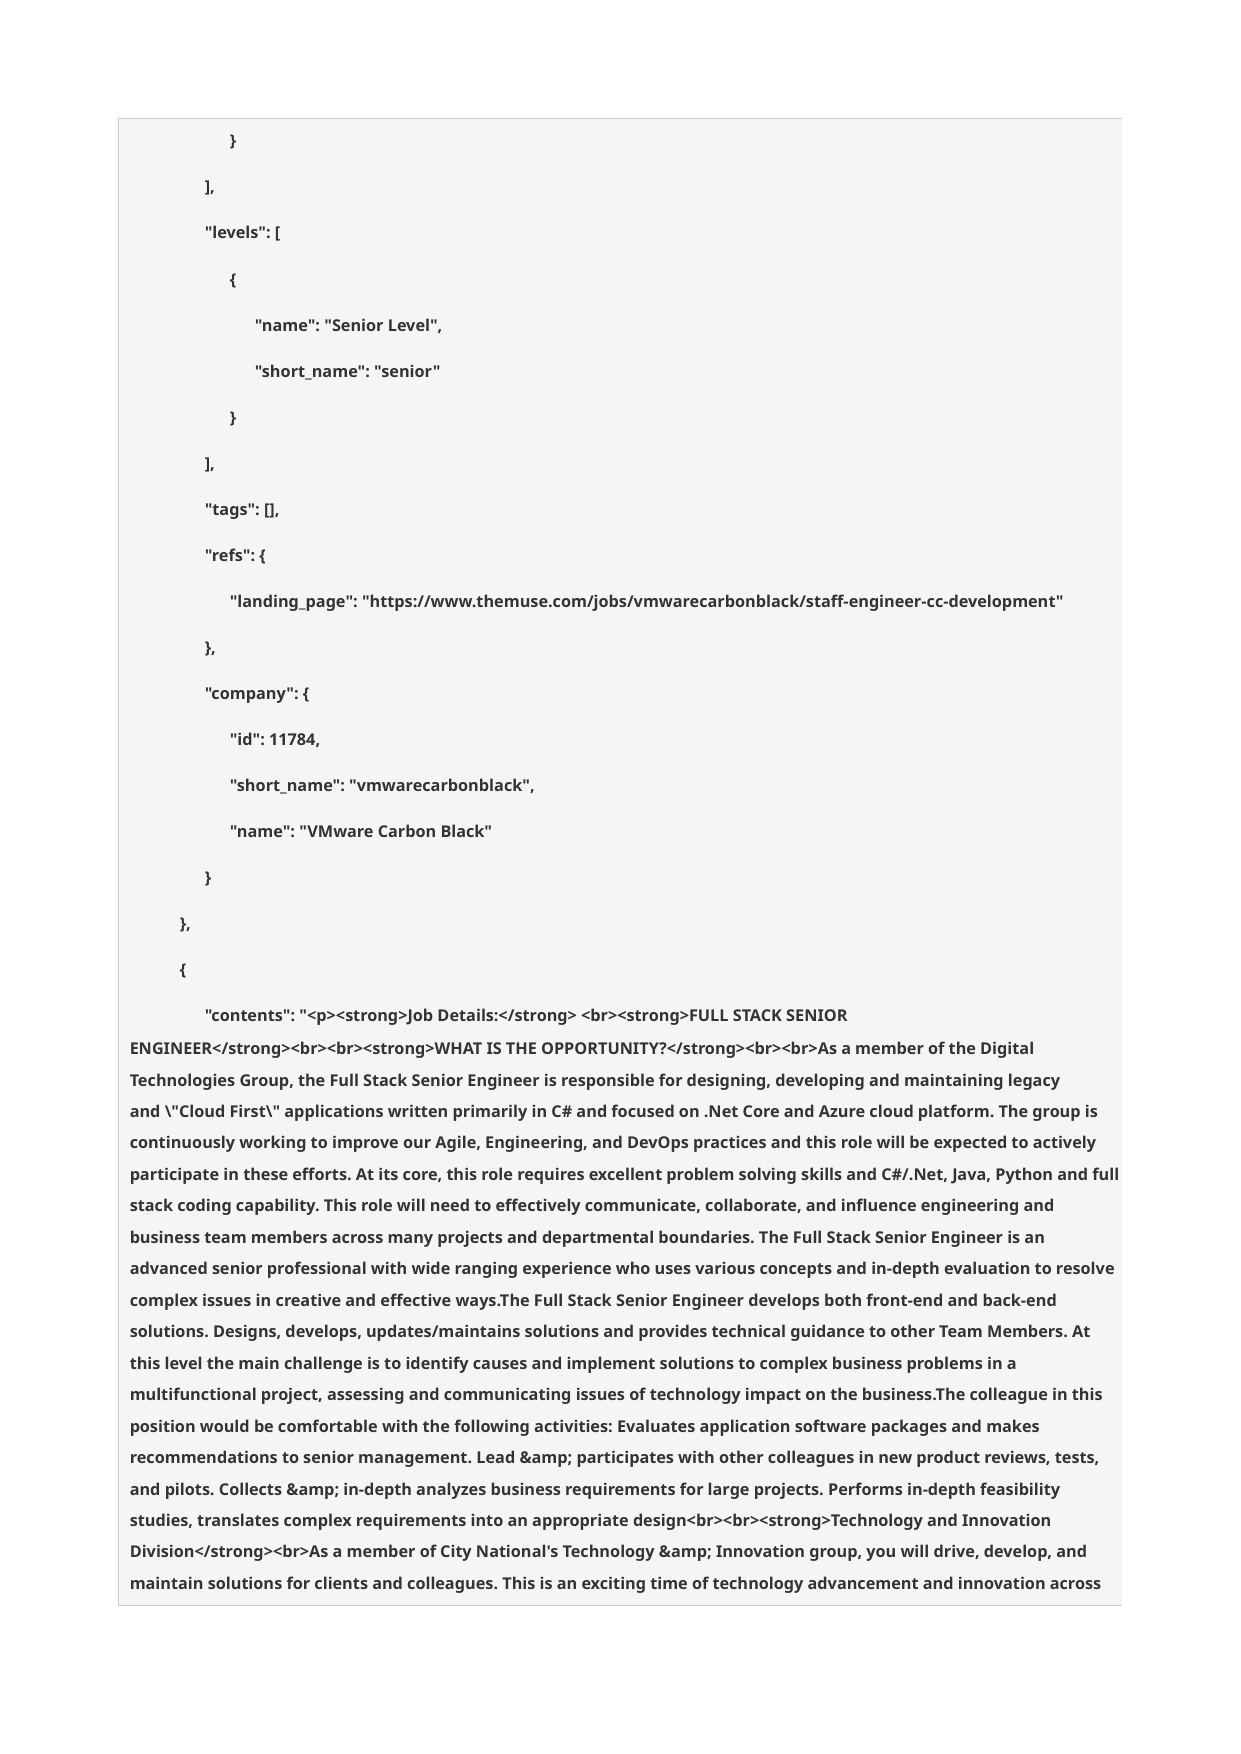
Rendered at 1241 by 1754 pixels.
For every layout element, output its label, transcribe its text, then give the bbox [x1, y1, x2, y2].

list ], [119, 164, 1122, 199]
list "name": "Senior Level", [119, 302, 1122, 337]
list ], [119, 440, 1122, 475]
list }, [119, 901, 1122, 936]
list } [119, 119, 1122, 153]
list "landing_page": "https://www.themuse.com/jobs/vmwarecarbonblack/staff-engineer-cc-development" [119, 578, 1122, 613]
list { [119, 947, 1122, 982]
list "refs": { [119, 532, 1122, 567]
list } [119, 394, 1122, 429]
list { [119, 256, 1122, 291]
list } [119, 855, 1122, 890]
list "tags": [], [119, 486, 1122, 521]
list "company": { [119, 671, 1122, 706]
list "id": 11784, [119, 717, 1122, 752]
list "short_name": "senior" [119, 348, 1122, 383]
list "contents": "<p><strong>Job Details:</strong> <br><strong>FULL STACK SENIOR ENGINEER</strong><br><br><strong>WHAT IS THE OPPORTUNITY?</strong><br><br>As a member of the Digital Technologies Group, the Full Stack Senior Engineer is responsible for designing, developing and maintaining legacy and \"Cloud First\" applications written primarily in C# and focused on .Net Core and Azure cloud platform. The group is continuously working to improve our Agile, Engineering, and DevOps practices and this role will be expected to actively participate in these efforts. At its core, this role requires excellent problem solving skills and C#/.Net, Java, Python and full stack coding capability. This role will need to effectively communicate, collaborate, and influence engineering and business team members across many projects and departmental boundaries. The Full Stack Senior Engineer is an advanced senior professional with wide ranging experience who uses various concepts and in-depth evaluation to resolve complex issues in creative and effective ways.The Full Stack Senior Engineer develops both front-end and back-end solutions. Designs, develops, updates/maintains solutions and provides technical guidance to other Team Members. At this level the main challenge is to identify causes and implement solutions to complex business problems in a multifunctional project, assessing and communicating issues of technology impact on the business.The colleague in this position would be comfortable with the following activities: Evaluates application software packages and makes recommendations to senior management. Lead &amp; participates with other colleagues in new product reviews, tests, and pilots. Collects &amp; in-depth analyzes business requirements for large projects. Performs in-depth feasibility studies, translates complex requirements into an appropriate design<br><br><strong>Technology and Innovation Division</strong><br>As a member of City National's Technology &amp; Innovation group, you will drive, develop, and maintain solutions for clients and colleagues. This is an exciting time of technology advancement and innovation across [119, 993, 1122, 1605]
list "short_name": "vmwarecarbonblack", [119, 763, 1122, 798]
list "name": "VMware Carbon Black" [119, 809, 1122, 844]
list "levels": [ [119, 210, 1122, 245]
list }, [119, 624, 1122, 659]
